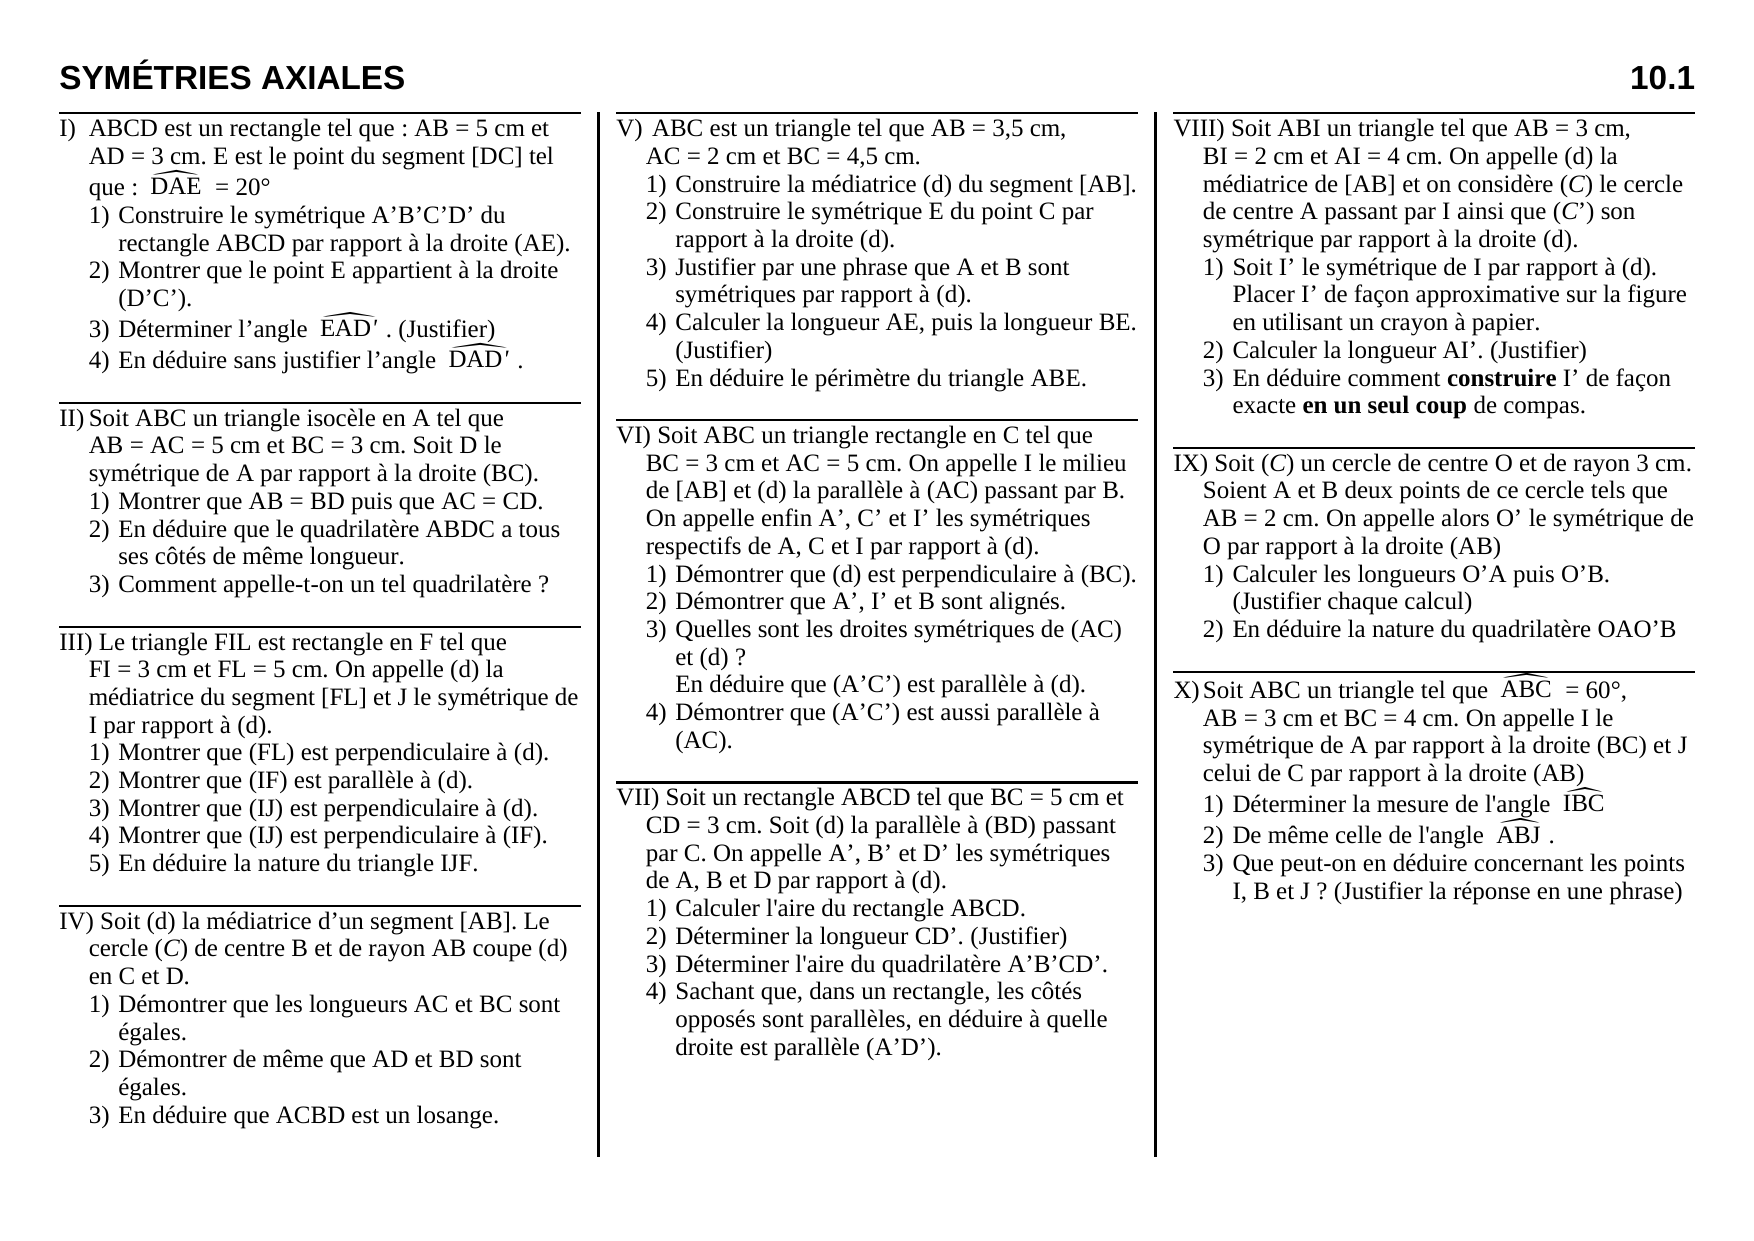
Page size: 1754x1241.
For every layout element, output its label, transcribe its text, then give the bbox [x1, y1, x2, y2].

list Soit (d) la médiatrice d’un segment [AB]. Le cercle (C) de centre B et de rayon AB coupe (d) en C et D. [59, 907, 581, 990]
list Démontrer que les longueurs AC et BC sont égales. [88, 990, 581, 1045]
list Construire la médiatrice (d) du segment [AB]. [646, 170, 1138, 197]
list Soit ABC un triangle tel que = 60°, AB = 3 cm et BC = 4 cm. On appelle I le symétrique de A par rapport à la droite (BC) et J celui de C par rapport à la droite (AB) [1173, 673, 1695, 787]
list Que peut-on en déduire concernant les points I, B et J ? (Justifier la réponse en une phrase) [1203, 849, 1695, 905]
list Calculer l'aire du rectangle ABCD. [646, 894, 1138, 922]
list Déterminer l'aire du quadrilatère A’B’CD’. [646, 950, 1138, 977]
list Comment appelle-t-on un tel quadrilatère ? [88, 570, 581, 598]
list Soit un rectangle ABCD tel que BC = 5 cm et CD = 3 cm. Soit (d) la parallèle à (BD) passant par C. On appelle A’, B’ et D’ les symétriques de A, B et D par rapport à (d). [616, 784, 1138, 894]
list En déduire la nature du triangle IJF. [88, 849, 581, 877]
list Montrer que (IJ) est perpendiculaire à (d). [88, 794, 581, 822]
list Démontrer de même que AD et BD sont égales. [88, 1045, 581, 1101]
list Justifier par une phrase que A et B sont symétriques par rapport à (d). [646, 253, 1138, 308]
list Déterminer la mesure de l'angle [1203, 787, 1695, 818]
list Quelles sont les droites symétriques de (AC) et (d) ? En déduire que (A’C’) est parallèle à (d). [646, 615, 1138, 698]
list Soit ABC un triangle rectangle en C tel que BC = 3 cm et AC = 5 cm. On appelle I le milieu de [AB] et (d) la parallèle à (AC) passant par B. On appelle enfin A’, C’ et I’ les symétriques respectifs de A, C et I par rapport à (d). [616, 421, 1138, 560]
list En déduire comment construire I’ de façon exacte en un seul coup de compas. [1203, 364, 1695, 419]
list En déduire que le quadrilatère ABDC a tous ses côtés de même longueur. [88, 515, 581, 570]
list Déterminer la longueur CD’. (Justifier) [646, 922, 1138, 950]
list Calculer la longueur AE, puis la longueur BE. (Justifier) [646, 308, 1138, 364]
list Montrer que le point E appartient à la droite (D’C’). [88, 256, 581, 312]
list Montrer que AB = BD puis que AC = CD. [88, 487, 581, 515]
list Construire le symétrique E du point C par rapport à la droite (d). [646, 197, 1138, 253]
list En déduire le périmètre du triangle ABE. [646, 364, 1138, 391]
list Calculer les longueurs O’A puis O’B. (Justifier chaque calcul) [1203, 560, 1695, 615]
list Montrer que (IJ) est perpendiculaire à (IF). [88, 822, 581, 849]
list Soit ABC un triangle isocèle en A tel que AB = AC = 5 cm et BC = 3 cm. Soit D le symétrique de A par rapport à la droite (BC). [59, 404, 581, 487]
list Démontrer que A’, I’ et B sont alignés. [646, 587, 1138, 615]
list Soit (C) un cercle de centre O et de rayon 3 cm. Soient A et B deux points de ce cercle tels que AB = 2 cm. On appelle alors O’ le symétrique de O par rapport à la droite (AB) [1173, 449, 1695, 560]
list Soit ABI un triangle tel que AB = 3 cm, BI = 2 cm et AI = 4 cm. On appelle (d) la médiatrice de [AB] et on considère (C) le cercle de centre A passant par I ainsi que (C’) son symétrique par rapport à la droite (d). [1173, 114, 1695, 253]
list Déterminer l’angle . (Justifier) [88, 312, 581, 343]
list Démontrer que (A’C’) est aussi parallèle à (AC). [646, 698, 1138, 754]
list De même celle de l'angle . [1203, 818, 1695, 849]
list Démontrer que (d) est perpendiculaire à (BC). [646, 560, 1138, 587]
text symétries axiales 10.1 [59, 59, 1695, 96]
list Montrer que (FL) est perpendiculaire à (d). [88, 738, 581, 766]
list Sachant que, dans un rectangle, les côtés opposés sont parallèles, en déduire à quelle droite est parallèle (A’D’). [646, 977, 1138, 1061]
list Construire le symétrique A’B’C’D’ du rectangle ABCD par rapport à la droite (AE). [88, 201, 581, 256]
list ABCD est un rectangle tel que : AB = 5 cm et AD = 3 cm. E est le point du segment [DC] tel que : = 20° [59, 114, 581, 201]
list En déduire que ACBD est un losange. [88, 1101, 581, 1128]
list En déduire sans justifier l’angle . [88, 343, 581, 374]
list Calculer la longueur AI’. (Justifier) [1203, 336, 1695, 364]
list Le triangle FIL est rectangle en F tel que FI = 3 cm et FL = 5 cm. On appelle (d) la médiatrice du segment [FL] et J le symétrique de I par rapport à (d). [59, 628, 581, 738]
list Soit I’ le symétrique de I par rapport à (d). Placer I’ de façon approximative sur la figure en utilisant un crayon à papier. [1203, 253, 1695, 336]
list En déduire la nature du quadrilatère OAO’B [1203, 615, 1695, 643]
list ABC est un triangle tel que AB = 3,5 cm, AC = 2 cm et BC = 4,5 cm. [616, 114, 1138, 170]
list Montrer que (IF) est parallèle à (d). [88, 766, 581, 794]
